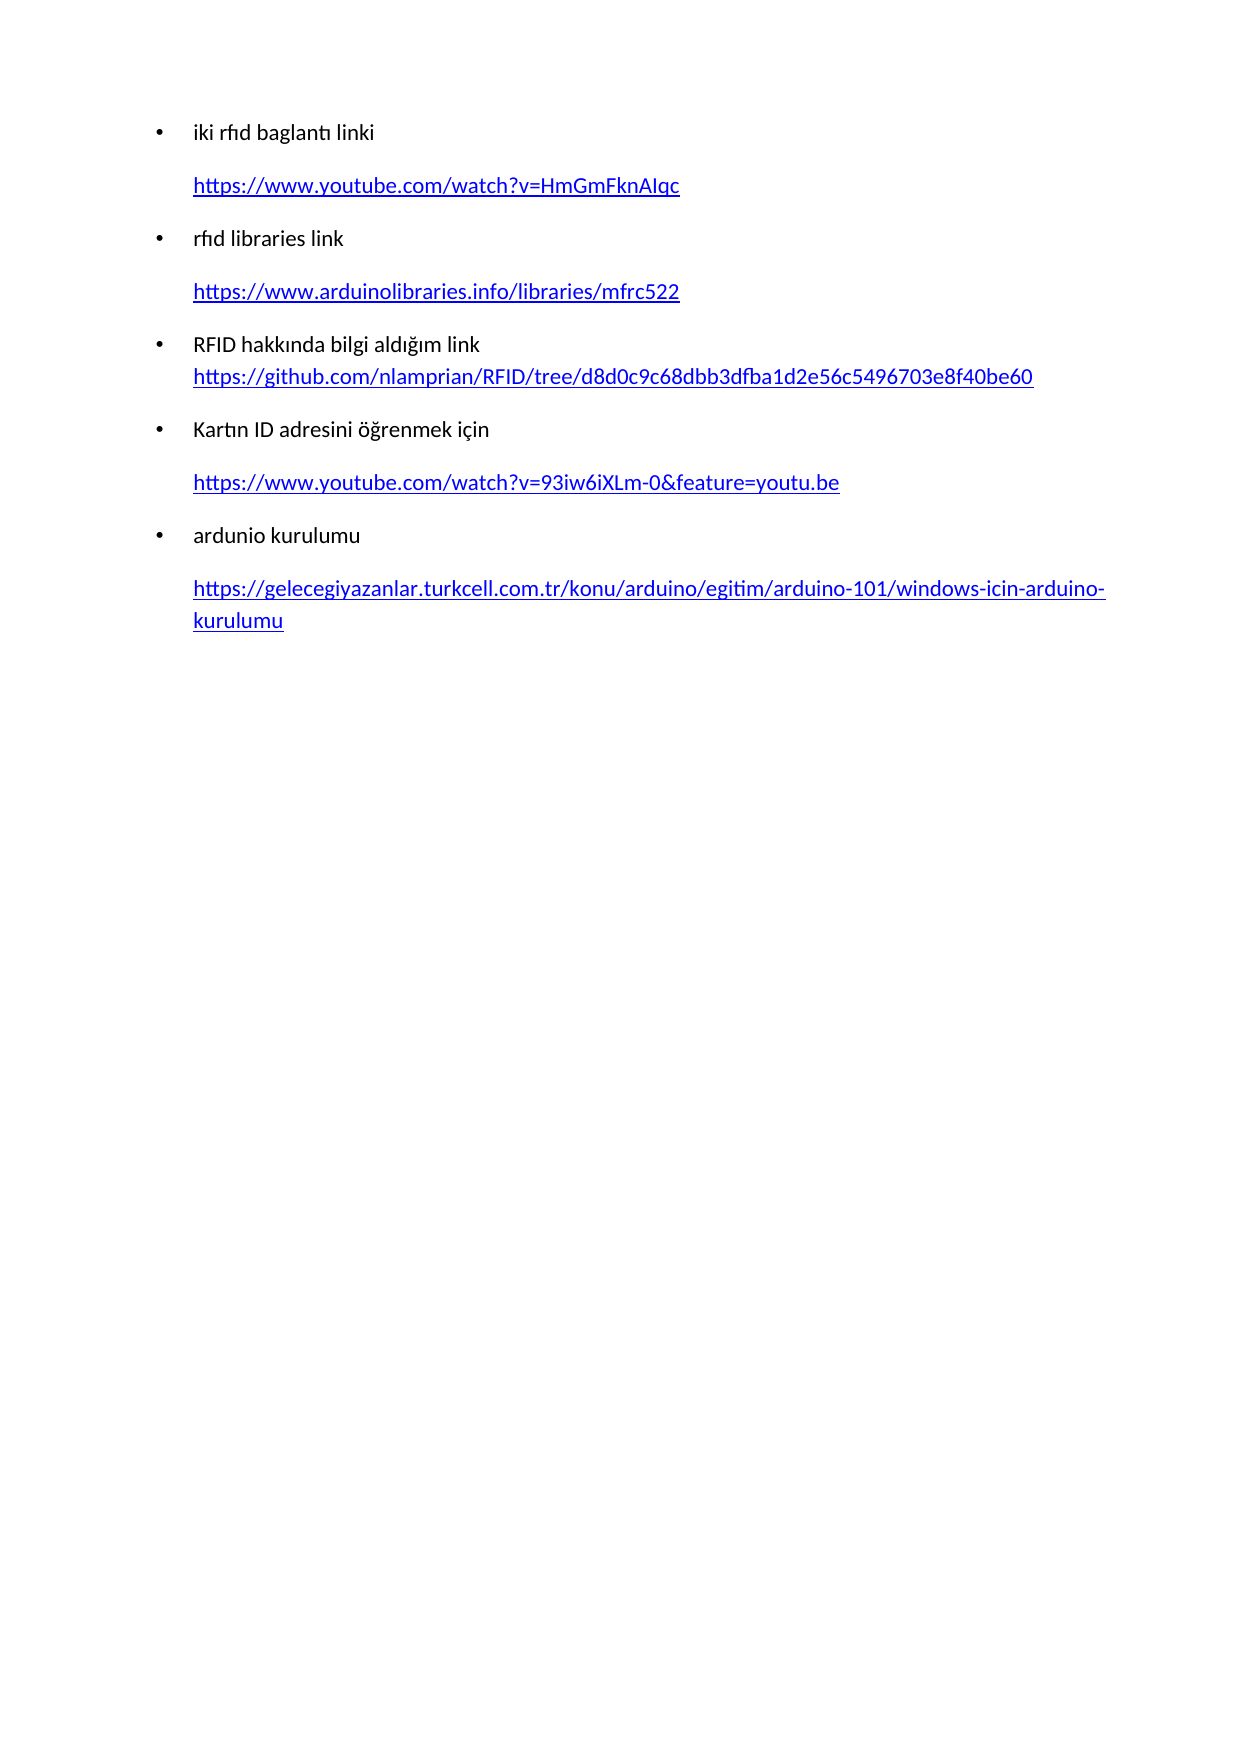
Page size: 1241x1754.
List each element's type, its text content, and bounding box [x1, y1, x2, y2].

text https://gelecegiyazanlar.turkcell.com.tr/konu/arduino/egitim/arduino-101/windows-icin-arduino-kurulumu [193, 574, 1122, 635]
list RFID hakkında bilgi aldığım link https://github.com/nlamprian/RFID/tree/d8d0c9c68dbb3dfba1d2e56c5496703e8f40be60 [156, 330, 1122, 390]
list iki rfıd baglantı linki [156, 118, 1122, 146]
text https://www.youtube.com/watch?v=HmGmFknAIqc [193, 171, 1122, 199]
text https://www.arduinolibraries.info/libraries/mfrc522 [193, 277, 1122, 305]
list ardunio kurulumu [156, 521, 1122, 549]
list Kartın ID adresini öğrenmek için [156, 415, 1122, 443]
text https://www.youtube.com/watch?v=93iw6iXLm-0&feature=youtu.be [193, 468, 1122, 496]
list rfıd libraries link [156, 224, 1122, 252]
